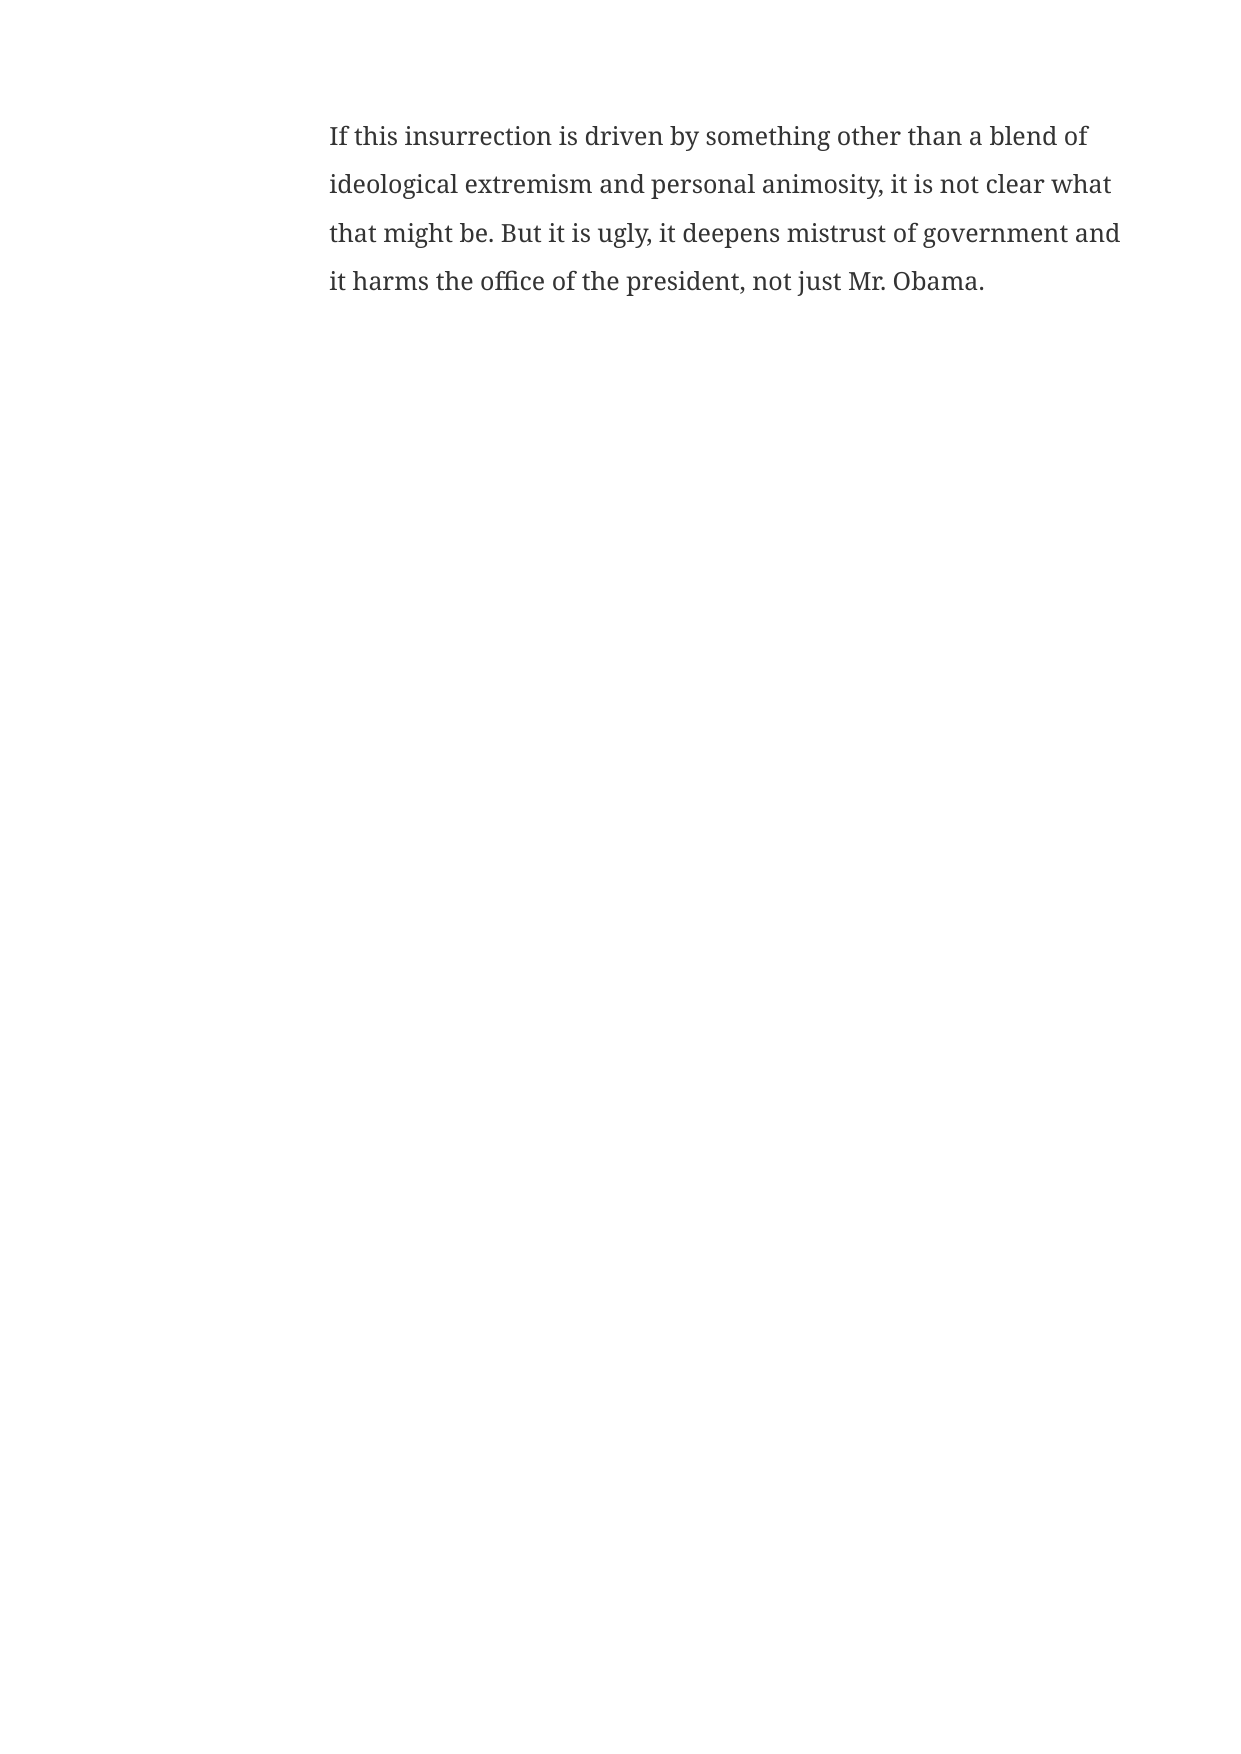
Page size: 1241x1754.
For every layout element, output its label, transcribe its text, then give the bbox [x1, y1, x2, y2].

text If this insurrection is driven by something other than a blend of ideological extremism and personal animosity, it is not clear what that might be. But it is ugly, it deepens mistrust of government and it harms the office of the president, not just Mr. Obama. [329, 118, 1122, 298]
